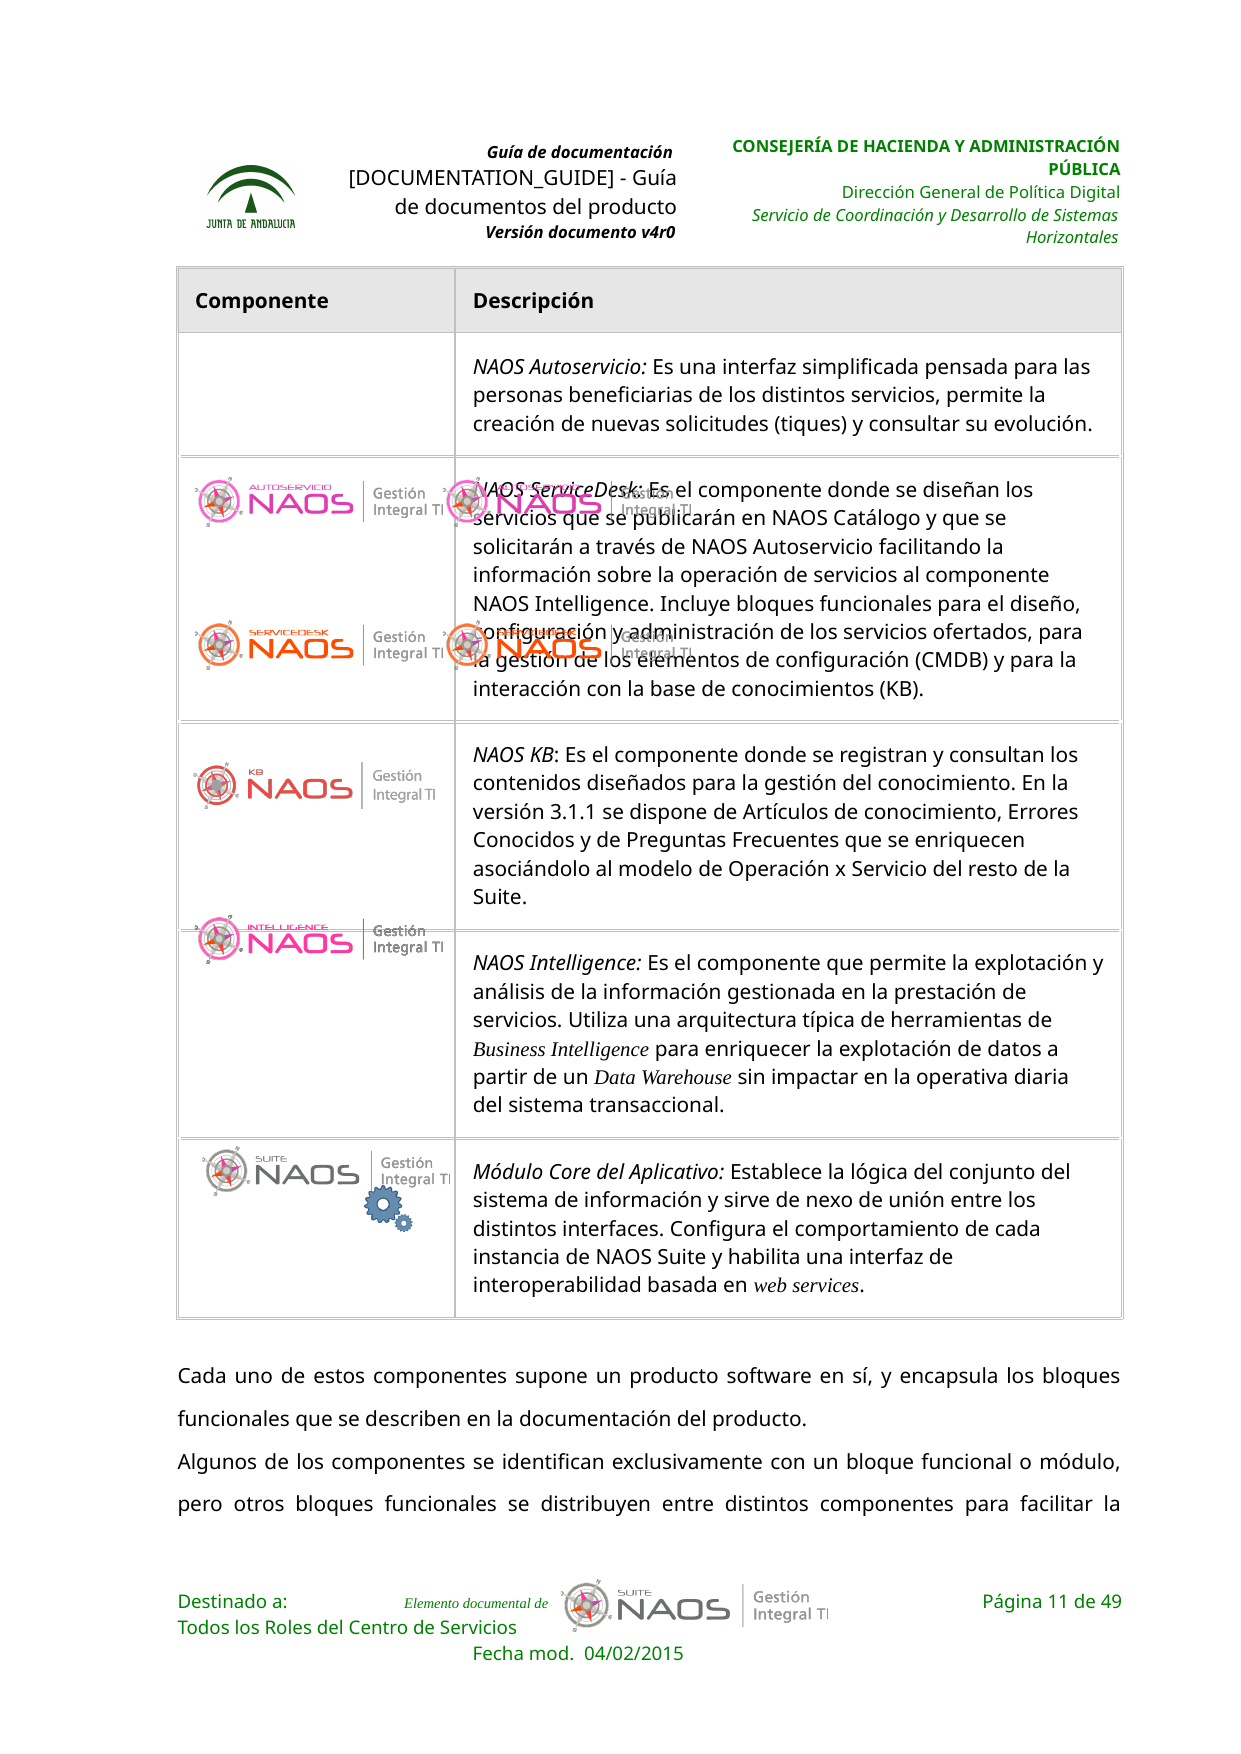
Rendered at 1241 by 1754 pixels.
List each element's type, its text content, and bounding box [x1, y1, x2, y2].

text Algunos de los componentes se identifican exclusivamente con un bloque funcional o módulo, pero otros bloques funcionales se distribuyen entre distintos componentes para facilitar la [177, 1447, 1122, 1518]
table_header Componente [179, 269, 454, 332]
table_cell NAOS Intelligence: Es el componente que permite la explotación y análisis de la información gestionada en la prestación de servicios. Utiliza una arquitectura típica de herramientas de Business Intelligence para enriquecer la explotación de datos a partir de un Data Warehouse sin impactar en la operativa diaria del sistema transaccional. [456, 929, 1122, 1137]
picture [194, 915, 443, 964]
table_cell [177, 720, 454, 928]
picture [194, 477, 691, 527]
picture [201, 165, 298, 232]
table_cell [179, 333, 454, 455]
picture [193, 762, 436, 809]
table_cell [177, 1137, 454, 1179]
table_cell NAOS ServiceDesk: Es el componente donde se diseñan los servicios que se publicarán en NAOS Catálogo y que se solicitarán a través de NAOS Autoservicio facilitando la información sobre la operación de servicios al componente NAOS Intelligence. Incluye bloques funcionales para el diseño, configuración y administración de los servicios ofertados, para la gestión de los elementos de configuración (CMDB) y para la [456, 455, 1122, 669]
table_cell interacción con la base de conocimientos (KB). [456, 670, 1121, 720]
table_cell [177, 929, 454, 1137]
table_cell [177, 455, 454, 669]
text Cada uno de estos componentes supone un producto software en sí, y encapsula los bloques funcionales que se describen en la documentación del producto. [177, 1362, 1122, 1433]
table_header Descripción [456, 269, 1121, 332]
picture [202, 1146, 451, 1240]
table_cell [179, 1180, 454, 1317]
picture [560, 1579, 829, 1632]
picture [194, 620, 691, 670]
table_cell [179, 670, 454, 720]
table_cell NAOS KB: Es el componente donde se registran y consultan los contenidos diseñados para la gestión del conocimiento. En la versión 3.1.1 se dispone de Artículos de conocimiento, Errores Conocidos y de Preguntas Frecuentes que se enriquecen asociándolo al modelo de Operación x Servicio del resto de la Suite. [456, 720, 1122, 928]
table_cell NAOS Autoservicio: Es una interfaz simplificada pensada para las personas beneficiarias de los distintos servicios, permite la creación de nuevas solicitudes (tiques) y consultar su evolución. [456, 333, 1121, 455]
table_cell Módulo Core del Aplicativo: Establece la lógica del conjunto del sistema de información y sirve de nexo de unión entre los distintos interfaces. Configura el comportamiento de cada instancia de NAOS Suite y habilita una interfaz de interoperabilidad basada en web services. [456, 1137, 1122, 1317]
